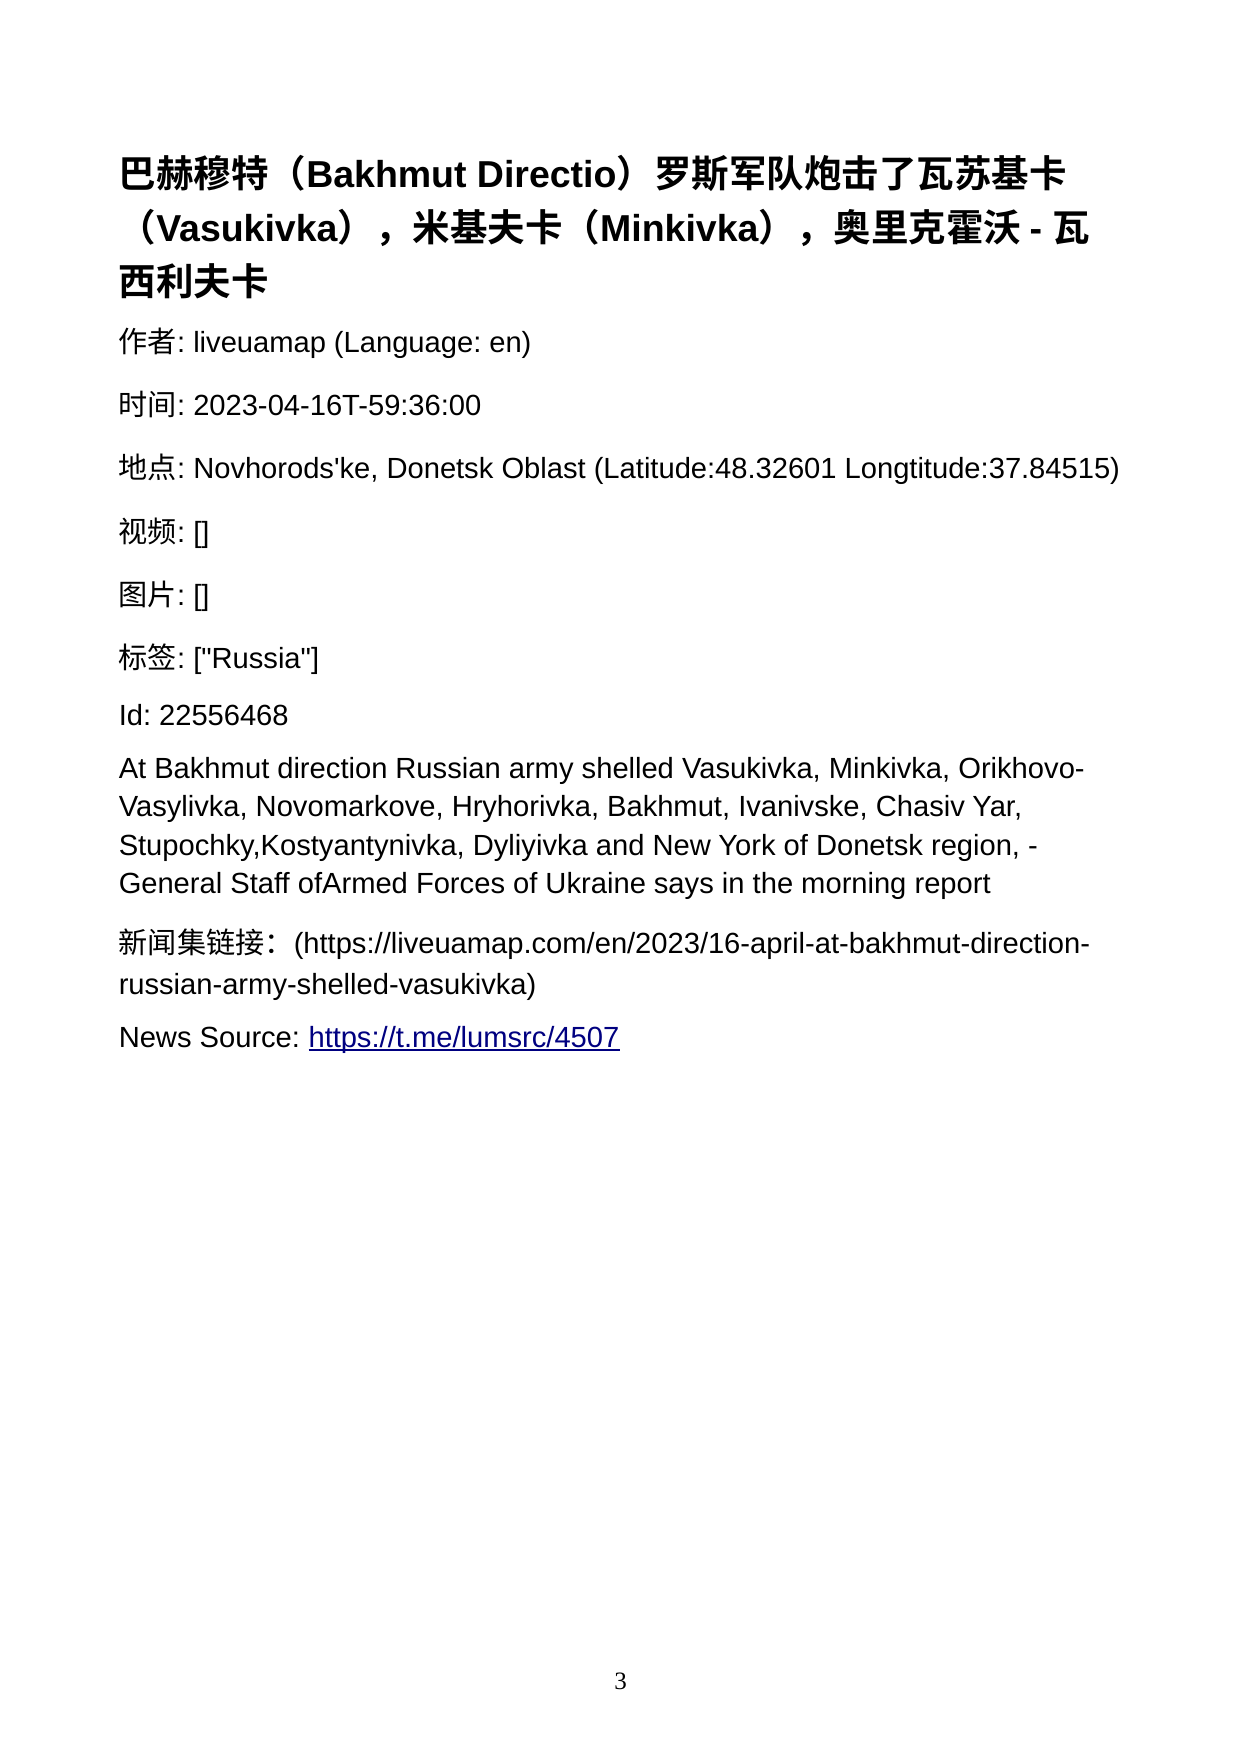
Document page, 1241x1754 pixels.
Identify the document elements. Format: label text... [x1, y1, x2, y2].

text At Bakhmut direction Russian army shelled Vasukivka, Minkivka, Orikhovo-Vasylivka, Novomarkove, Hryhorivka, Bakhmut, Ivanivske, Chasiv Yar, Stupochky,Kostyantynivka, Dyliyivka and New York of Donetsk region, - General Staff ofArmed Forces of Ukraine says in the morning report [118, 751, 1122, 900]
text 时间: 2023-04-16T-59:36:00 [118, 382, 1122, 424]
text 标签: ["Russia"] [118, 634, 1122, 677]
text News Source: https://t.me/lumsrc/4507 [118, 1020, 1122, 1053]
text Id: 22556468 [118, 698, 1122, 731]
text 视频: [] [118, 508, 1122, 551]
text 新闻集链接：(https://liveuamap.com/en/2023/16-april-at-bakhmut-direction-russian-army-shelled-vasukivka) [118, 919, 1122, 1000]
text 地点: Novhorods'ke, Donetsk Oblast (Latitude:48.32601 Longtitude:37.84515) [118, 445, 1122, 487]
text 图片: [] [118, 571, 1122, 614]
text 作者: liveuamap (Language: en) [118, 319, 1122, 361]
subtitle 巴赫穆特（Bakhmut Directio）罗斯军队炮击了瓦苏基卡（Vasukivka），米基夫卡（Minkivka），奥里克霍沃 - 瓦西利夫卡 [118, 143, 1122, 306]
